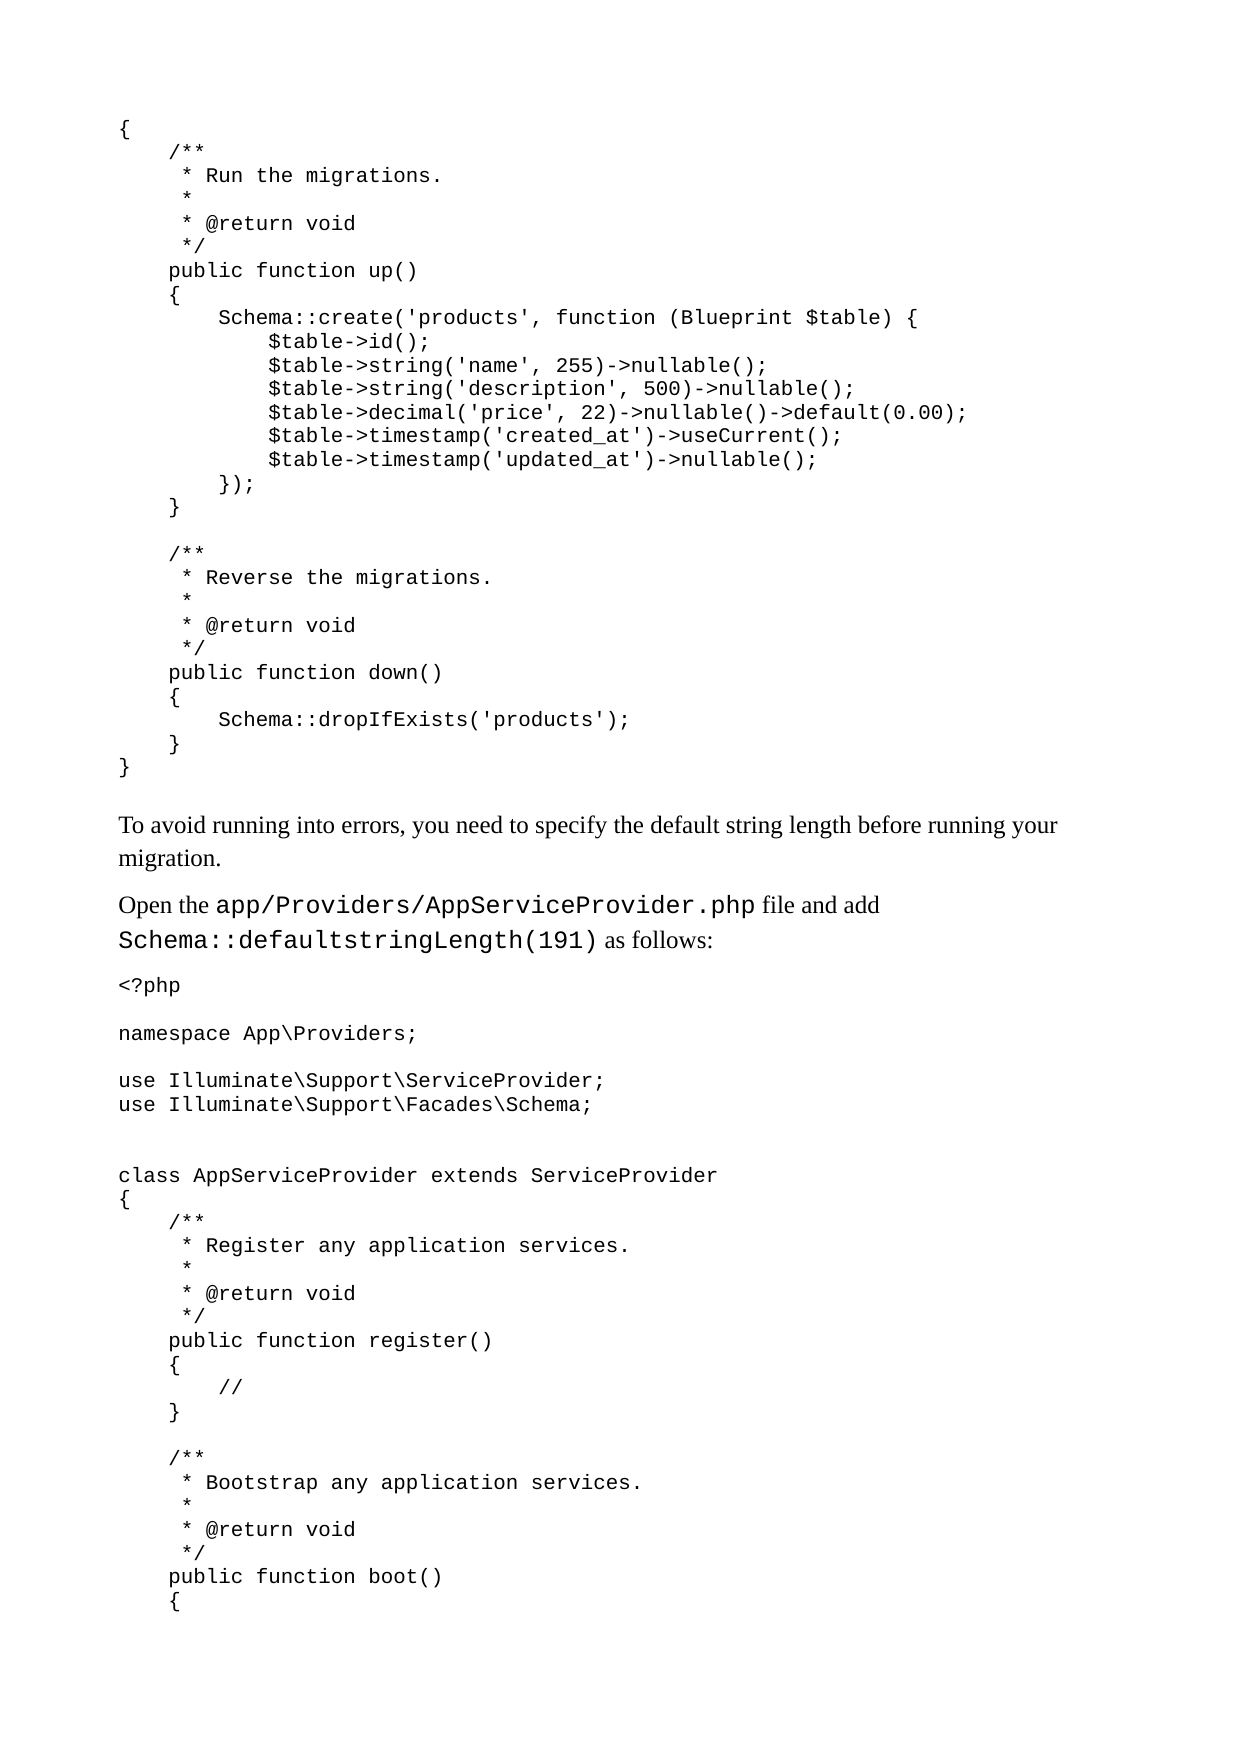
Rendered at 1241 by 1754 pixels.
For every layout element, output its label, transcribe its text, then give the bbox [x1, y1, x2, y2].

text * Bootstrap any application services. [118, 1472, 1122, 1496]
text use Illuminate\Support\Facades\Schema; [118, 1094, 1122, 1117]
text public function down() [118, 662, 1122, 686]
text * [118, 1496, 1122, 1519]
text * [118, 1259, 1122, 1283]
text // [118, 1377, 1122, 1401]
text */ [118, 1306, 1122, 1330]
text $table->string('description', 500)->nullable(); [118, 378, 1122, 402]
text public function boot() [118, 1567, 1122, 1590]
text * Run the migrations. [118, 165, 1122, 189]
text } [118, 1401, 1122, 1425]
text */ [118, 1543, 1122, 1567]
text Schema::create('products', function (Blueprint $table) { [118, 307, 1122, 331]
text { [118, 284, 1122, 307]
text To avoid running into errors, you need to specify the default string length before running your migration. [118, 810, 1122, 871]
text { [118, 1188, 1122, 1212]
text * @return void [118, 615, 1122, 638]
text * @return void [118, 213, 1122, 236]
text <?php [118, 975, 1122, 999]
text } [118, 496, 1122, 520]
text $table->decimal('price', 22)->nullable()->default(0.00); [118, 402, 1122, 426]
text * @return void [118, 1283, 1122, 1306]
text { [118, 1590, 1122, 1614]
text * [118, 591, 1122, 615]
text $table->id(); [118, 331, 1122, 354]
text Open the app/Providers/AppServiceProvider.php file and add Schema::defaultstringLength(191) as follows: [118, 890, 1122, 956]
text { [118, 686, 1122, 709]
text Schema::dropIfExists('products'); [118, 709, 1122, 733]
text /** [118, 142, 1122, 165]
text /** [118, 1448, 1122, 1472]
text use Illuminate\Support\ServiceProvider; [118, 1070, 1122, 1094]
text * Reverse the migrations. [118, 567, 1122, 591]
text $table->timestamp('updated_at')->nullable(); [118, 449, 1122, 473]
text * @return void [118, 1519, 1122, 1543]
text */ [118, 236, 1122, 260]
text $table->timestamp('created_at')->useCurrent(); [118, 426, 1122, 449]
text * [118, 189, 1122, 213]
text } [118, 757, 1122, 780]
text /** [118, 1212, 1122, 1236]
text */ [118, 638, 1122, 662]
text * Register any application services. [118, 1236, 1122, 1259]
text { [118, 118, 1122, 142]
text } [118, 733, 1122, 757]
text /** [118, 544, 1122, 567]
text }); [118, 473, 1122, 496]
text { [118, 1354, 1122, 1377]
text $table->string('name', 255)->nullable(); [118, 354, 1122, 378]
text public function up() [118, 260, 1122, 284]
text class AppServiceProvider extends ServiceProvider [118, 1164, 1122, 1188]
text namespace App\Providers; [118, 1023, 1122, 1046]
text public function register() [118, 1330, 1122, 1354]
